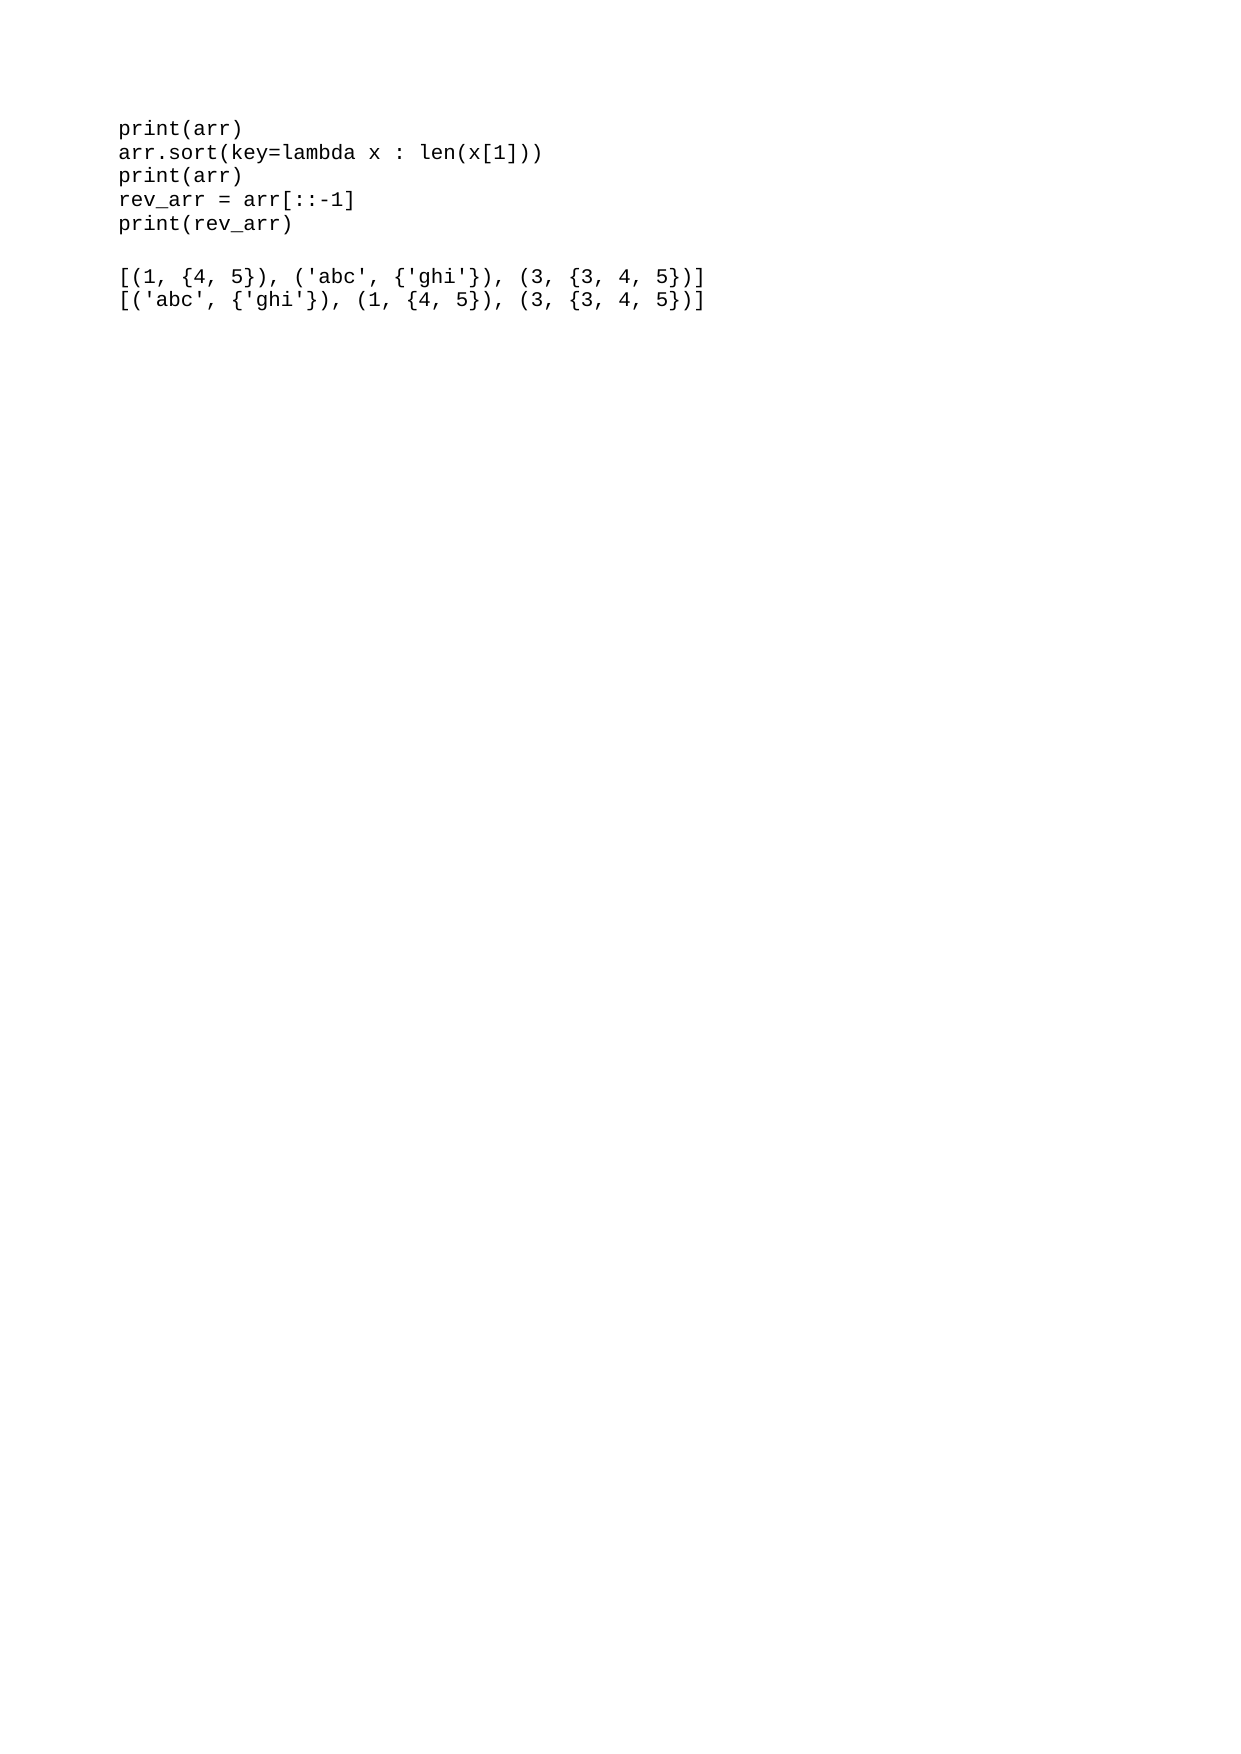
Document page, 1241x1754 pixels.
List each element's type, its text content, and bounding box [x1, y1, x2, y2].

text print(arr) [118, 165, 1122, 189]
text print(rev_arr) [118, 213, 1122, 236]
text rev_arr = arr[::-1] [118, 189, 1122, 213]
text print(arr) [118, 118, 1122, 142]
text [(1, {4, 5}), ('abc', {'ghi'}), (3, {3, 4, 5})] [118, 266, 1122, 289]
text arr.sort(key=lambda x : len(x[1])) [118, 142, 1122, 165]
text [('abc', {'ghi'}), (1, {4, 5}), (3, {3, 4, 5})] [118, 289, 1122, 313]
